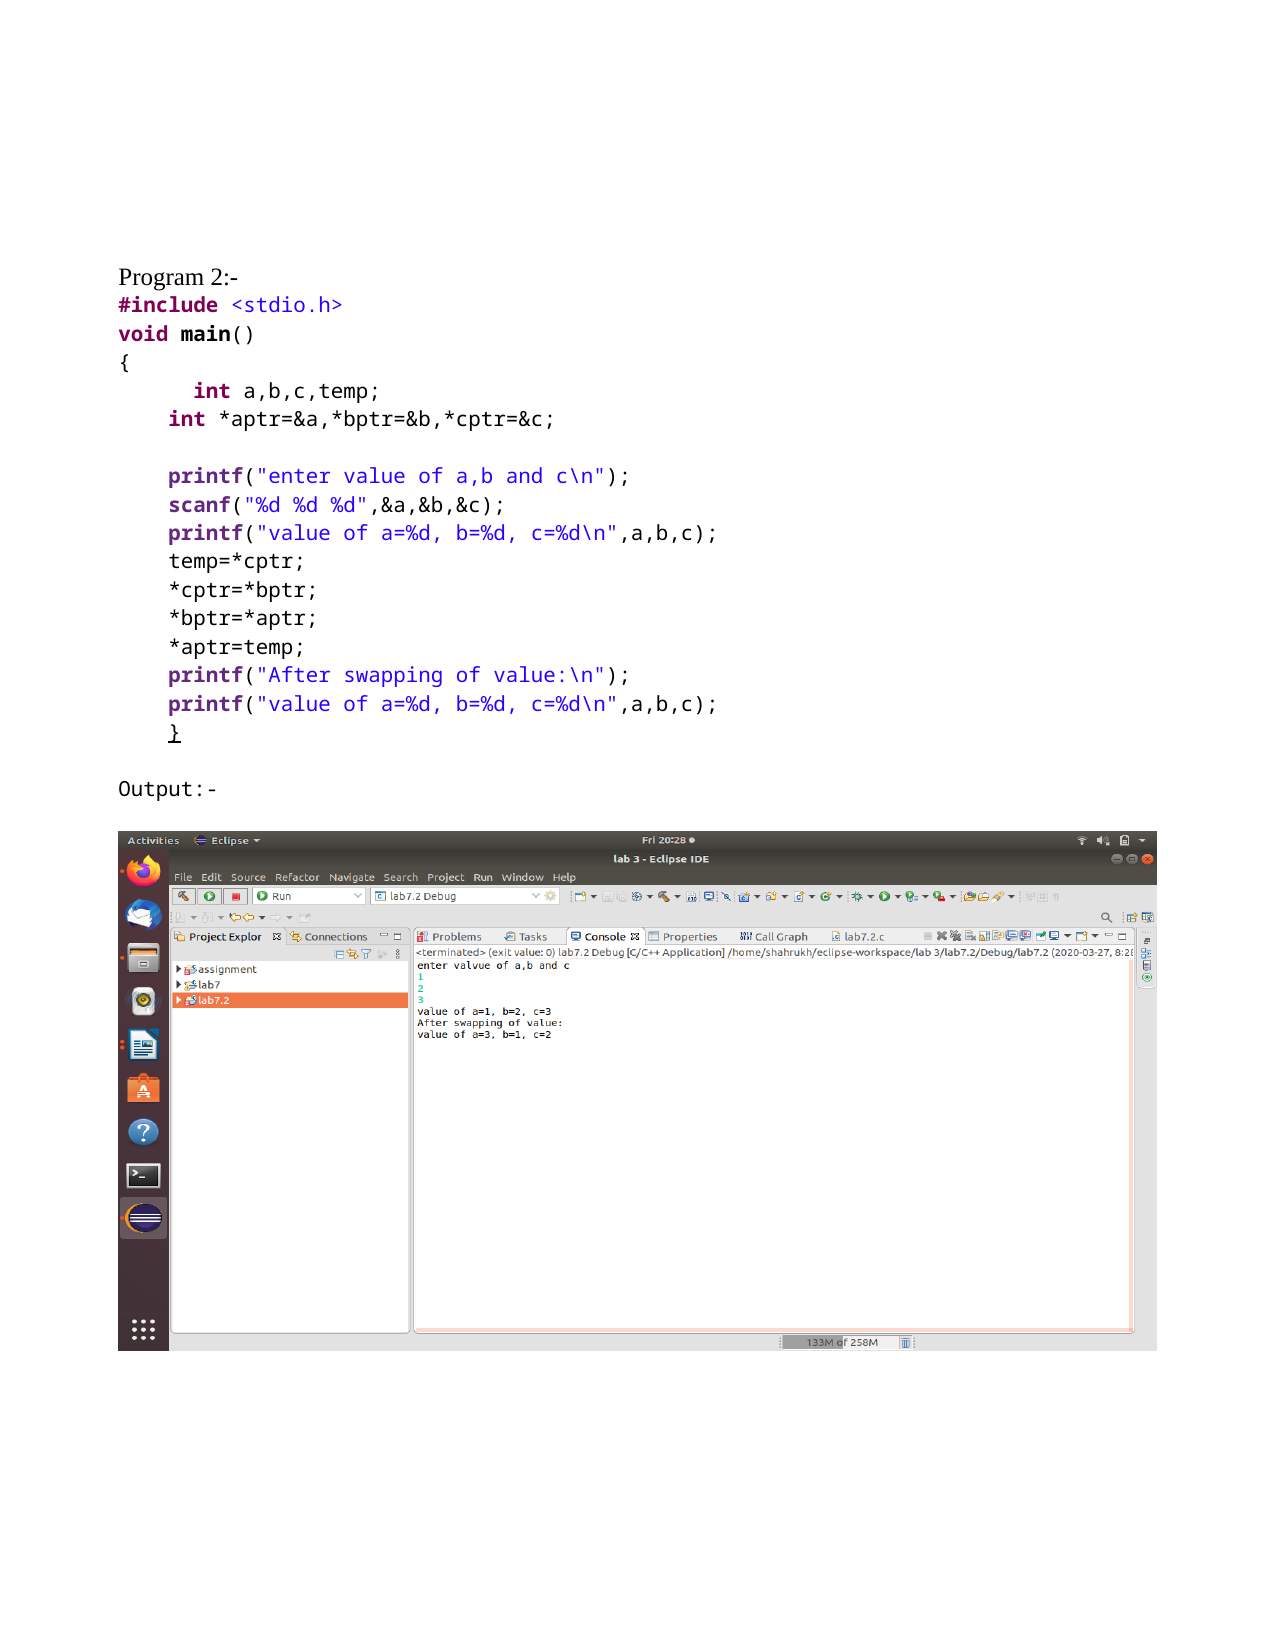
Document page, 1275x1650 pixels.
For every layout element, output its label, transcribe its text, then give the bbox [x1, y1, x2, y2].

text void main() [118, 319, 1157, 347]
text *bptr=*aptr; [118, 603, 1157, 632]
text int a,b,c,temp; [118, 376, 1157, 404]
text printf("value of a=%d, b=%d, c=%d\n",a,b,c); [118, 689, 1157, 717]
text Output:- [118, 774, 1157, 803]
text int *aptr=&a,*bptr=&b,*cptr=&c; [118, 404, 1157, 433]
picture [118, 831, 1157, 1351]
text scanf("%d %d %d",&a,&b,&c); [118, 490, 1157, 518]
text temp=*cptr; [118, 547, 1157, 575]
text printf("After swapping of value:\n"); [118, 660, 1157, 689]
text #include <stdio.h> [118, 291, 1157, 319]
text *cptr=*bptr; [118, 575, 1157, 603]
text } [118, 717, 1157, 746]
text { [118, 347, 1157, 376]
text printf("enter value of a,b and c\n"); [118, 461, 1157, 490]
text Program 2:- [118, 262, 1157, 291]
text printf("value of a=%d, b=%d, c=%d\n",a,b,c); [118, 518, 1157, 547]
text *aptr=temp; [118, 632, 1157, 660]
